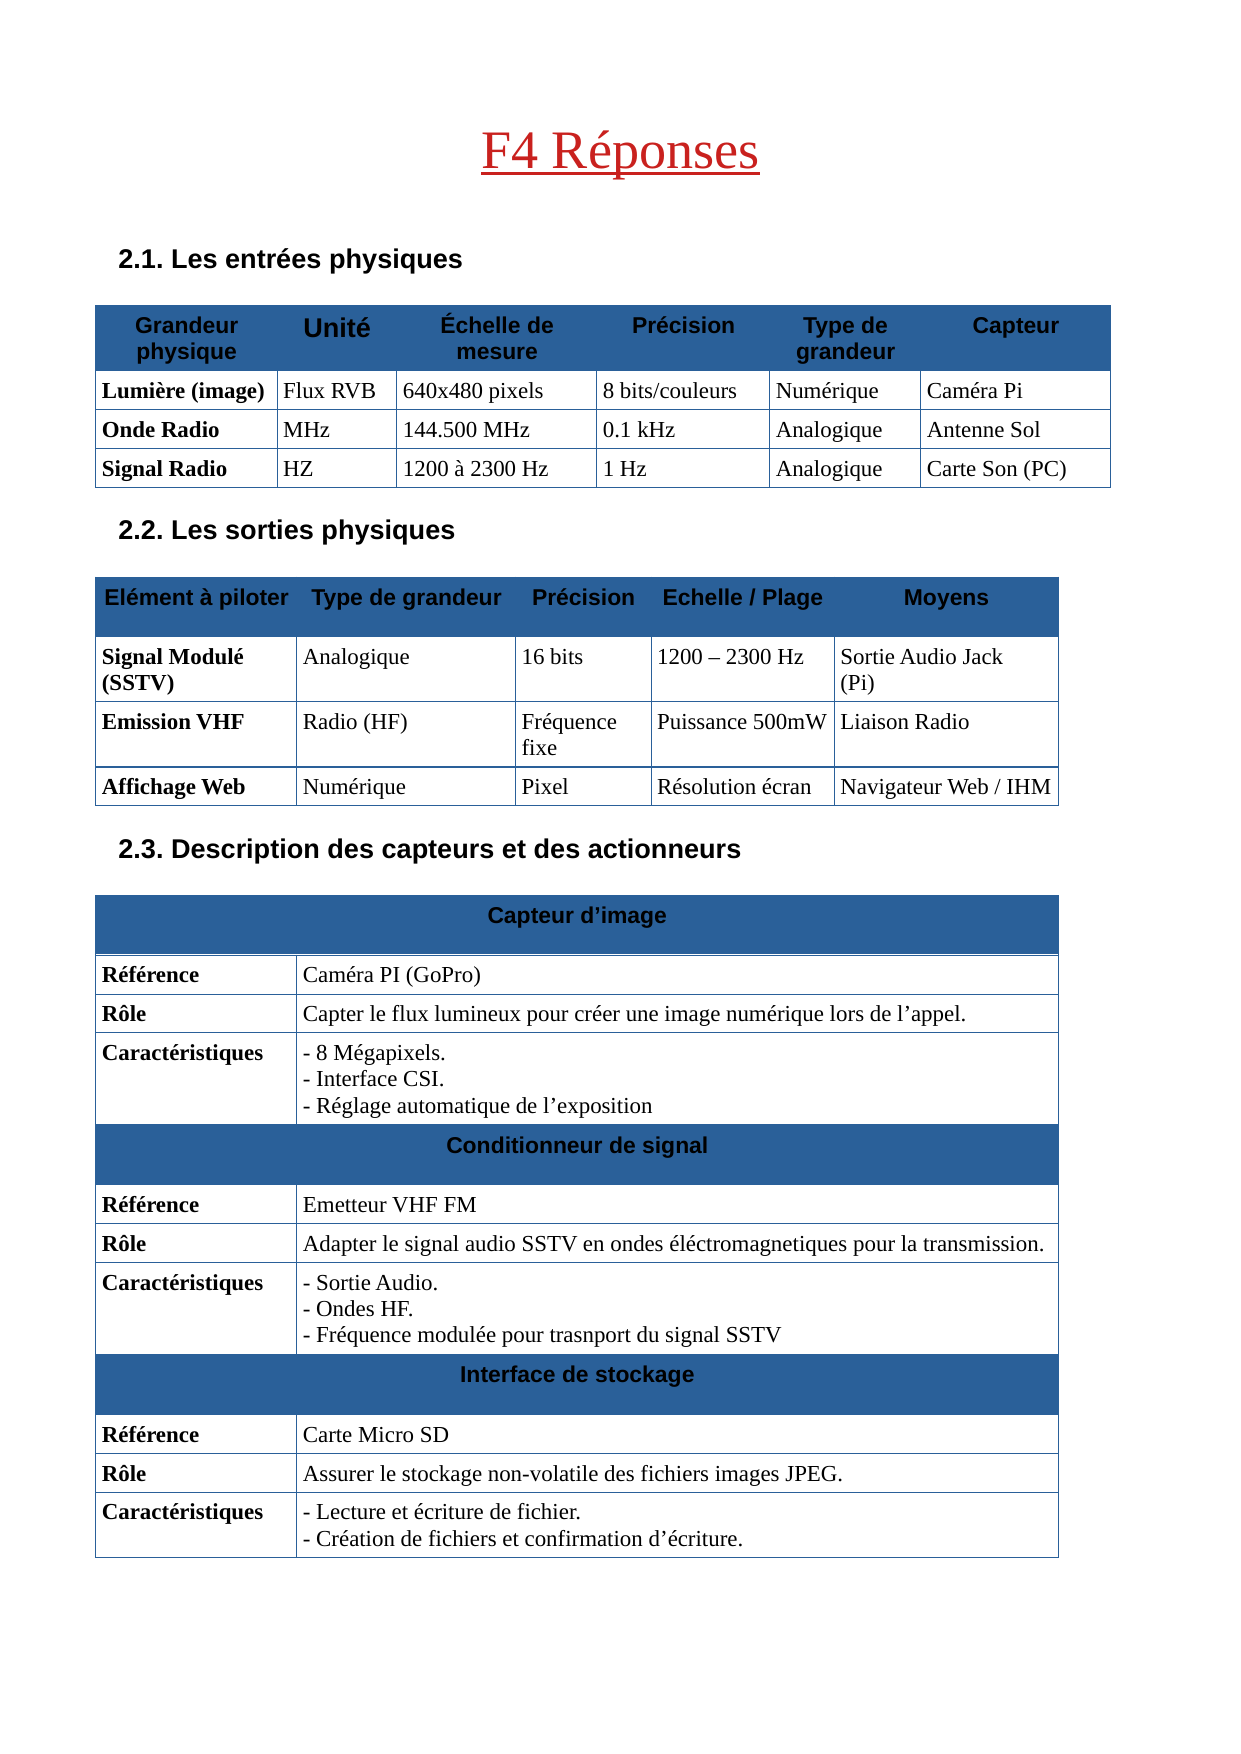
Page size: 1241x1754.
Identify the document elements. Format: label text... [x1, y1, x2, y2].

table_cell 640x480 pixels [397, 371, 596, 409]
table_cell Caractéristiques [96, 1493, 296, 1557]
table_cell Caractéristiques [96, 1033, 296, 1124]
table_cell Puissance 500mW [652, 702, 834, 766]
table_cell Carte Micro SD [297, 1415, 1058, 1453]
text 2.1. Les entrées physiques [118, 243, 1122, 274]
table_cell MHz [278, 410, 396, 448]
table_cell Sortie Audio Jack (Pi) [835, 637, 1058, 701]
table_cell - 8 Mégapixels. - Interface CSI. - Réglage automatique de l’exposition [297, 1033, 1058, 1124]
table_cell Carte Son (PC) [921, 449, 1110, 487]
table_header Capteur [921, 306, 1110, 370]
table_cell Analogique [770, 449, 920, 487]
table_cell Emetteur VHF FM [297, 1185, 1058, 1223]
table_cell Caméra PI (GoPro) [297, 956, 1058, 993]
text 2.2. Les sorties physiques [118, 514, 1122, 546]
table_header Interface de stockage [96, 1356, 1058, 1414]
table_cell Caractéristiques [96, 1263, 296, 1353]
table_cell Analogique [770, 410, 920, 448]
table_cell 8 bits/couleurs [597, 371, 769, 409]
table_cell Affichage Web [96, 768, 296, 805]
table_cell HZ [278, 449, 396, 487]
table_header Moyens [835, 578, 1058, 636]
table_cell Rôle [96, 995, 296, 1032]
table_cell 16 bits [516, 637, 651, 701]
table_cell Emission VHF [96, 702, 296, 766]
table_cell 1 Hz [597, 449, 769, 487]
table_header Unité [278, 306, 396, 370]
table_header Type de grandeur [770, 306, 920, 370]
table_cell 0.1 kHz [597, 410, 769, 448]
table_cell - Lecture et écriture de fichier. - Création de fichiers et confirmation d’écriture. [297, 1493, 1058, 1557]
table_cell Capter le flux lumineux pour créer une image numérique lors de l’appel. [297, 995, 1058, 1032]
table_header Type de grandeur [297, 578, 515, 636]
table_cell Caméra Pi [921, 371, 1110, 409]
table_cell Adapter le signal audio SSTV en ondes éléctromagnetiques pour la transmission. [297, 1224, 1058, 1262]
table_cell Rôle [96, 1454, 296, 1492]
table_cell Signal Modulé (SSTV) [96, 637, 296, 701]
table_cell Référence [96, 1415, 296, 1453]
table_cell Numérique [770, 371, 920, 409]
table_cell Radio (HF) [297, 702, 515, 766]
table_header Échelle de mesure [397, 306, 596, 370]
table_cell Résolution écran [652, 768, 834, 805]
table_cell Onde Radio [96, 410, 277, 448]
table_cell Liaison Radio [835, 702, 1058, 766]
text 2.3. Description des capteurs et des actionneurs [118, 833, 1122, 864]
table_cell Rôle [96, 1224, 296, 1262]
table_header Précision [516, 578, 651, 636]
table_cell Numérique [297, 768, 515, 805]
table_cell Navigateur Web / IHM [835, 768, 1058, 805]
table_cell Signal Radio [96, 449, 277, 487]
table_cell Référence [96, 1185, 296, 1223]
table_cell - Sortie Audio. - Ondes HF. - Fréquence modulée pour trasnport du signal SSTV [297, 1263, 1058, 1353]
table_header Conditionneur de signal [96, 1126, 1058, 1184]
table_cell Flux RVB [278, 371, 396, 409]
table_cell 1200 à 2300 Hz [397, 449, 596, 487]
table_cell Assurer le stockage non-volatile des fichiers images JPEG. [297, 1454, 1058, 1492]
text F4 Réponses [118, 118, 1122, 180]
table_cell Lumière (image) [96, 371, 277, 409]
table_header Elément à piloter [96, 578, 296, 636]
table_header Précision [597, 306, 769, 370]
table_cell Référence [96, 956, 296, 993]
table_cell Fréquence fixe [516, 702, 651, 766]
table_cell Pixel [516, 768, 651, 805]
table_cell 1200 – 2300 Hz [652, 637, 834, 701]
table_header Grandeur physique [96, 306, 277, 370]
table_cell 144.500 MHz [397, 410, 596, 448]
table_cell Analogique [297, 637, 515, 701]
table_cell Antenne Sol [921, 410, 1110, 448]
table_header Echelle / Plage [652, 578, 834, 636]
table_header Capteur d’image [96, 896, 1058, 954]
